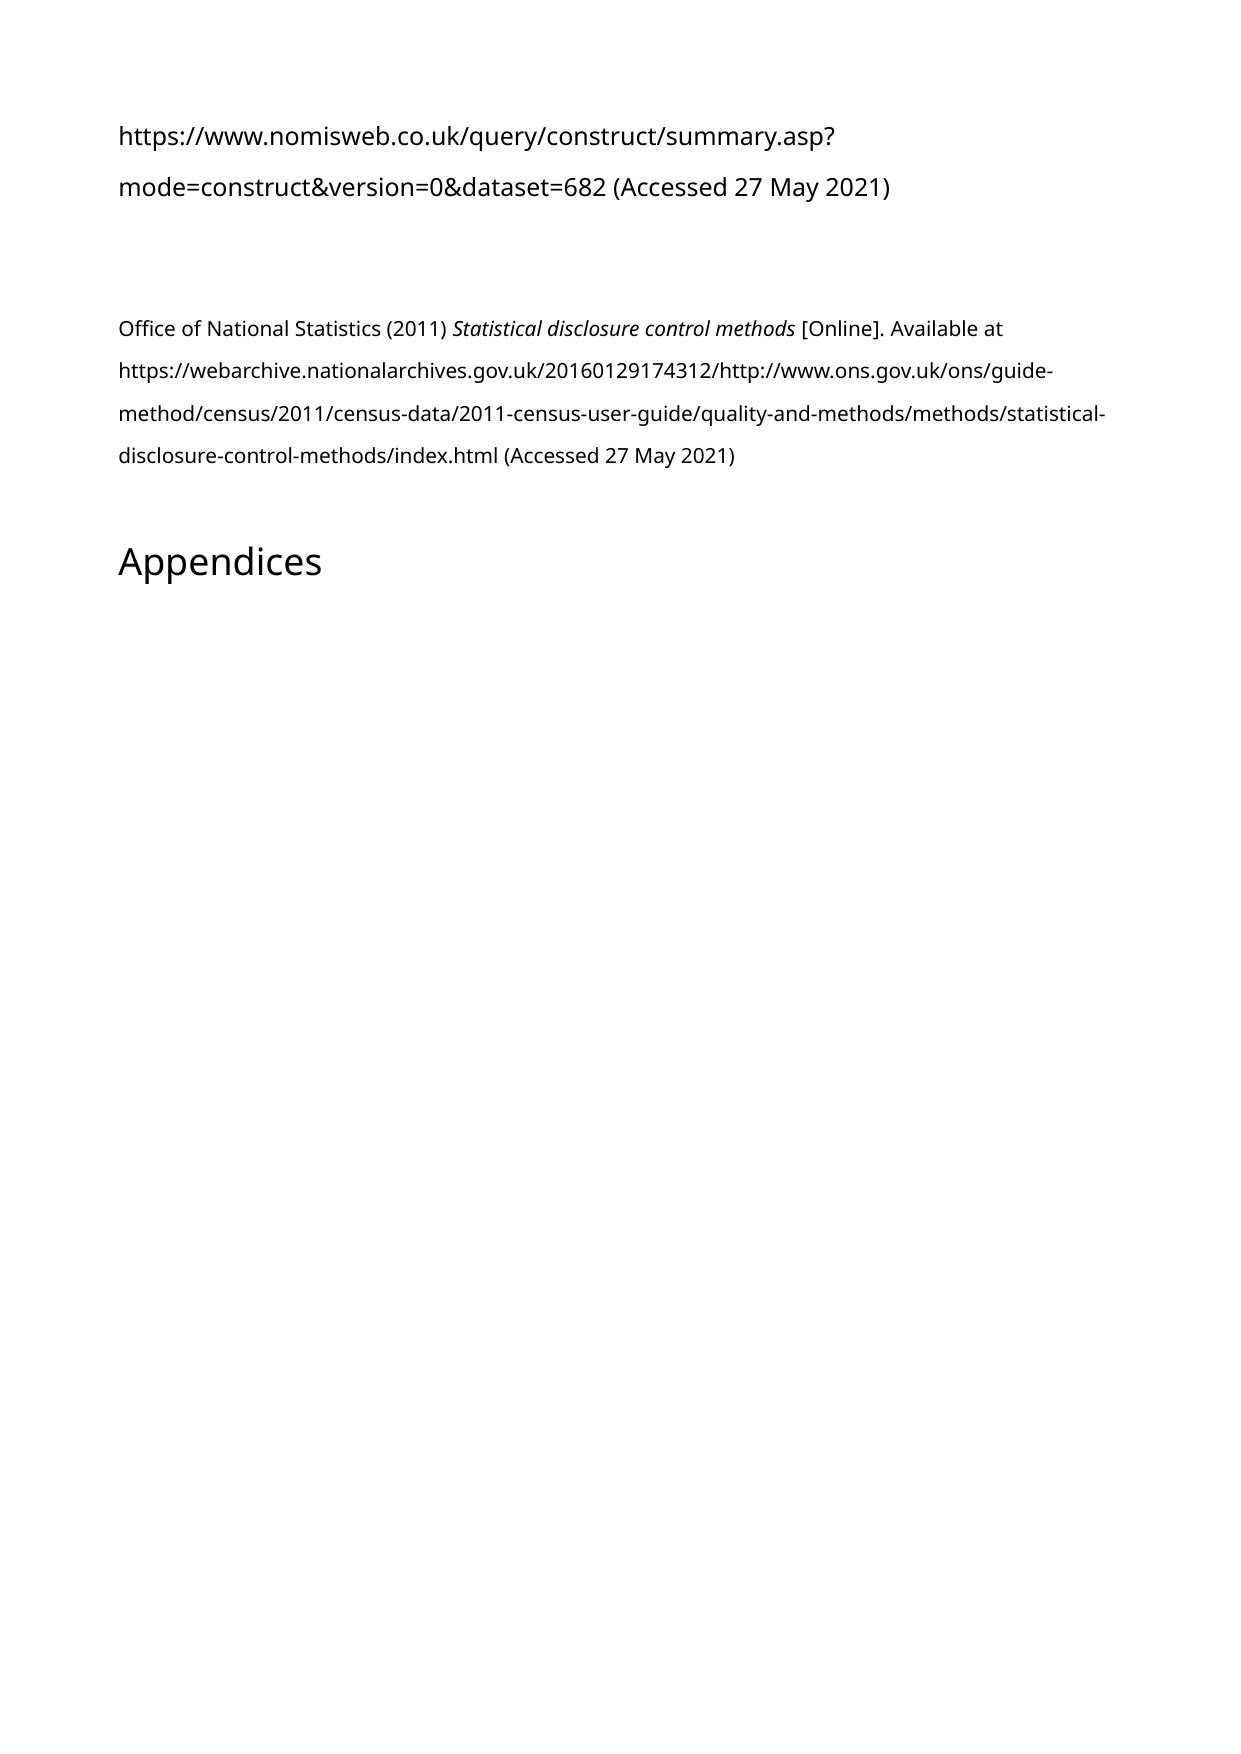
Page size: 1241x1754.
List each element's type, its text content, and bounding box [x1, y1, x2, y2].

text Appendices [118, 535, 1122, 586]
text https://www.nomisweb.co.uk/query/construct/summary.asp?mode=construct&version=0&dataset=682 (Accessed 27 May 2021) [118, 118, 1122, 203]
text Office of National Statistics (2011) Statistical disclosure control methods [Online]. Available at https://webarchive.nationalarchives.gov.uk/20160129174312/http://www.ons.gov.uk/ons/guide-method/census/2011/census-data/2011-census-user-guide/quality-and-methods/methods/statistical-disclosure-control-methods/index.html (Accessed 27 May 2021) [118, 314, 1122, 470]
